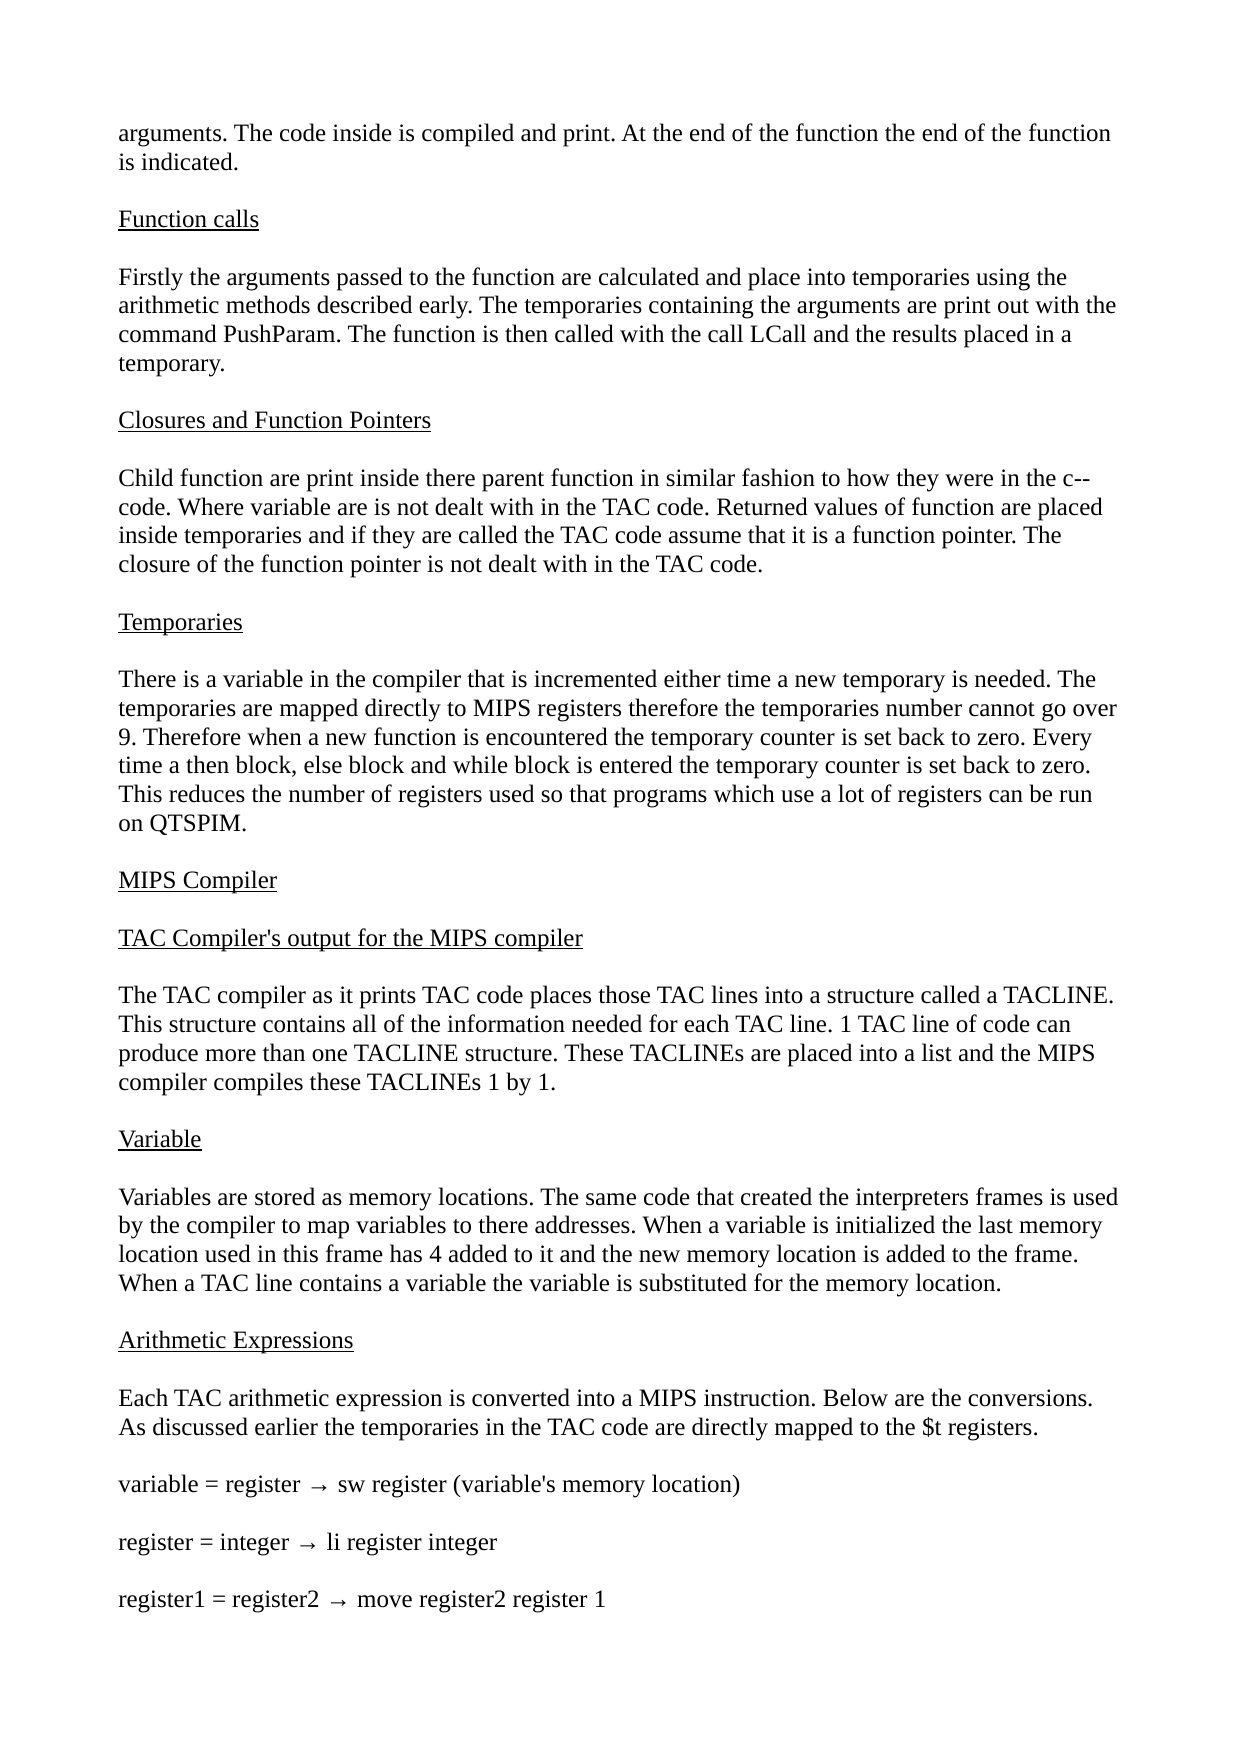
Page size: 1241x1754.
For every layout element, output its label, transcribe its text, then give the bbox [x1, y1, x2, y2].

text TAC Compiler's output for the MIPS compiler [118, 923, 1122, 952]
text Firstly the arguments passed to the function are calculated and place into temporaries using the arithmetic methods described early. The temporaries containing the arguments are print out with the command PushParam. The function is then called with the call LCall and the results placed in a temporary. [118, 262, 1122, 377]
text Each TAC arithmetic expression is converted into a MIPS instruction. Below are the conversions. As discussed earlier the temporaries in the TAC code are directly mapped to the $t registers. [118, 1383, 1122, 1441]
text Temporaries [118, 607, 1122, 636]
text There is a variable in the compiler that is incremented either time a new temporary is needed. The temporaries are mapped directly to MIPS registers therefore the temporaries number cannot go over 9. Therefore when a new function is encountered the temporary counter is set back to zero. Every time a then block, else block and while block is entered the temporary counter is set back to zero. This reduces the number of registers used so that programs which use a lot of registers can be run on QTSPIM. [118, 664, 1122, 837]
text Arithmetic Expressions [118, 1326, 1122, 1354]
text Closures and Function Pointers [118, 406, 1122, 434]
text MIPS Compiler [118, 866, 1122, 894]
text Variable [118, 1124, 1122, 1153]
text Variables are stored as memory locations. The same code that created the interpreters frames is used by the compiler to map variables to there addresses. When a variable is initialized the last memory location used in this frame has 4 added to it and the new memory location is added to the frame. When a TAC line contains a variable the variable is substituted for the memory location. [118, 1182, 1122, 1297]
text The TAC compiler as it prints TAC code places those TAC lines into a structure called a TACLINE. This structure contains all of the information needed for each TAC line. 1 TAC line of code can produce more than one TACLINE structure. These TACLINEs are placed into a list and the MIPS compiler compiles these TACLINEs 1 by 1. [118, 981, 1122, 1096]
text Child function are print inside there parent function in similar fashion to how they were in the c-- code. Where variable are is not dealt with in the TAC code. Returned values of function are placed inside temporaries and if they are called the TAC code assume that it is a function pointer. The closure of the function pointer is not dealt with in the TAC code. [118, 463, 1122, 578]
text register1 = register2 → move register2 register 1 [118, 1584, 1122, 1613]
text variable = register → sw register (variable's memory location) [118, 1469, 1122, 1498]
text register = integer → li register integer [118, 1527, 1122, 1556]
text Function calls [118, 204, 1122, 233]
text arguments. The code inside is compiled and print. At the end of the function the end of the function is indicated. [118, 118, 1122, 176]
